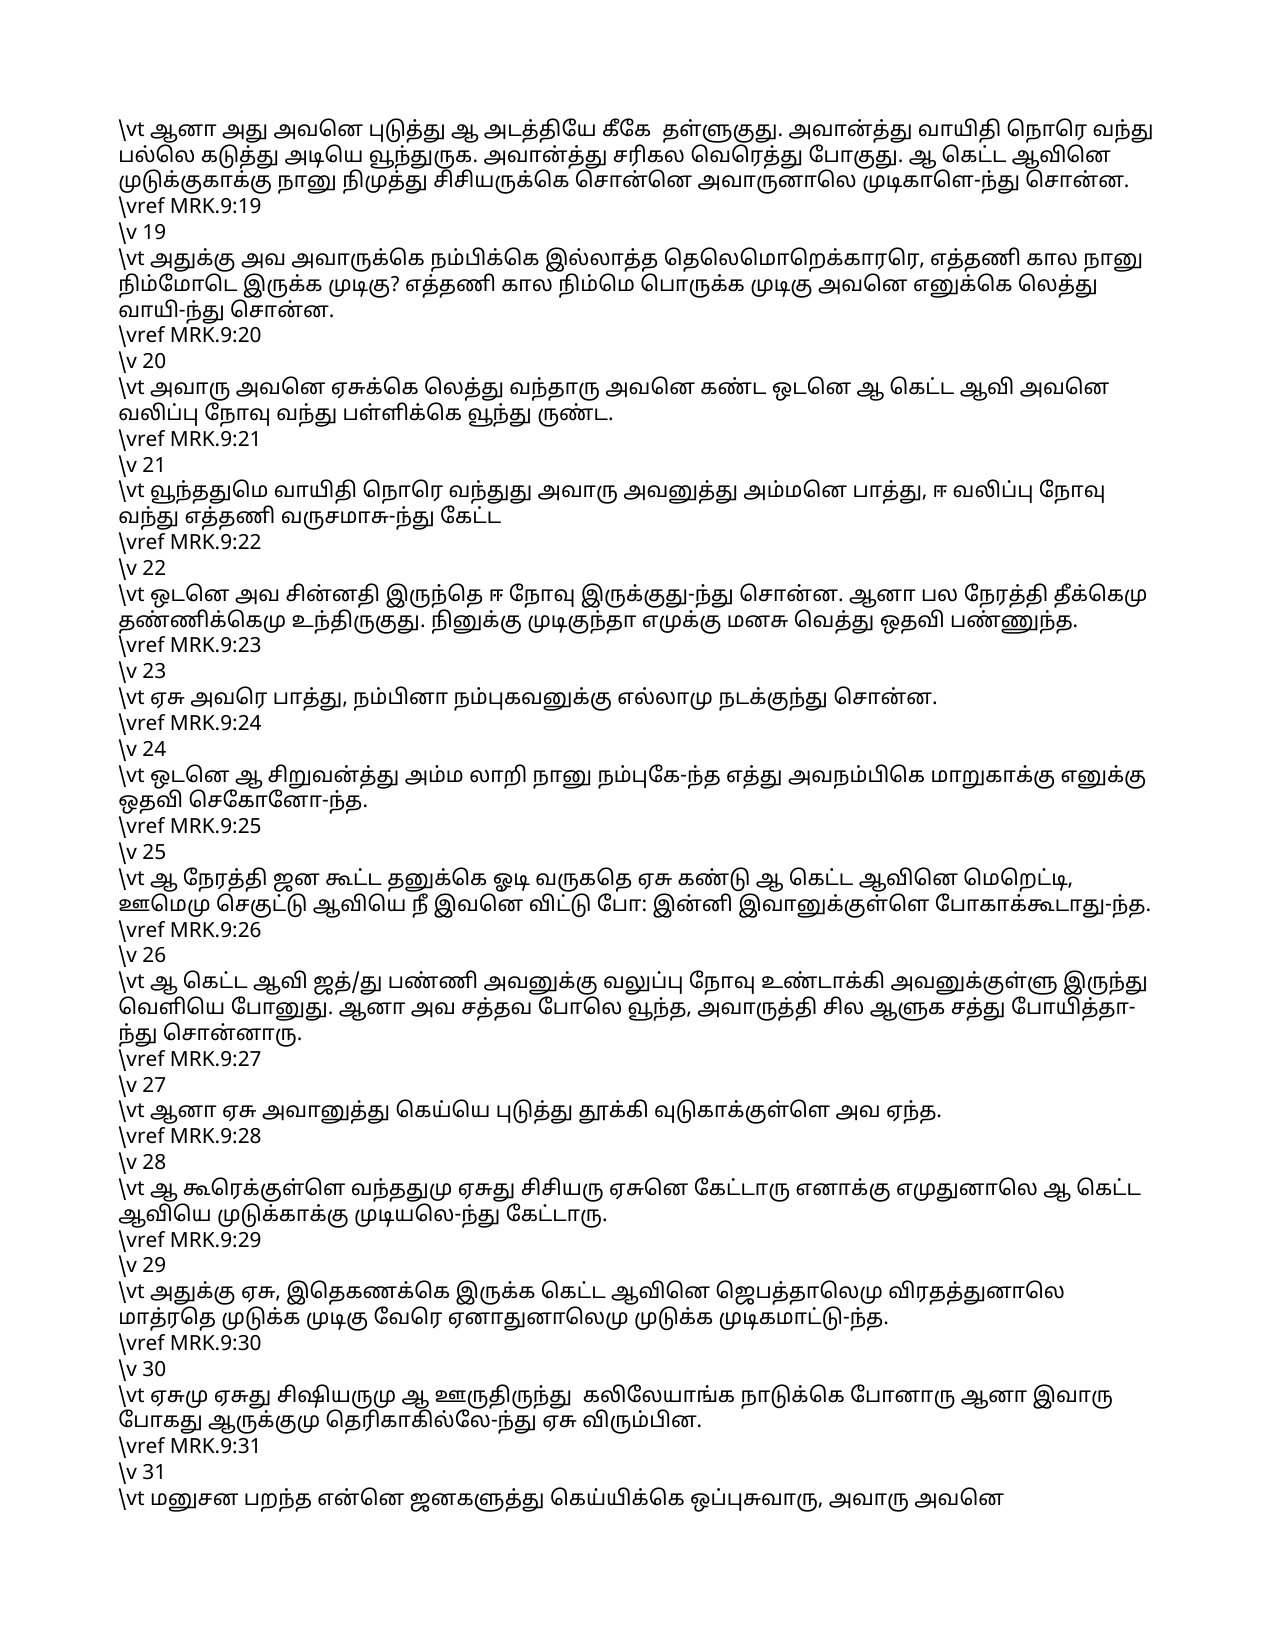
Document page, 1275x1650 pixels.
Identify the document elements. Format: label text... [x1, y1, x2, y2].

text \vref MRK.9:30 [118, 1332, 1157, 1358]
text \vt வூந்ததுமெ வாயிதி நொரெ வந்துது அவாரு அவனுத்து அம்மனெ பாத்து, ஈ வலிப்பு நோவு வந்து எத்தணி வருசமாசு-ந்து கேட்ட [118, 480, 1157, 531]
text \v 27 [118, 1074, 1157, 1100]
text \vref MRK.9:28 [118, 1126, 1157, 1151]
text \vref MRK.9:23 [118, 635, 1157, 661]
text \vt ஆ கெட்ட ஆவி ஜத்/து பண்ணி அவனுக்கு வலுப்பு நோவு உண்டாக்கி அவனுக்குள்ளு இருந்து வெளியெ போனுது. ஆனா அவ சத்தவ போலெ வூந்த, அவாருத்தி சில ஆளுக சத்து போயித்தா-ந்து சொன்னாரு. [118, 971, 1157, 1048]
text \v 22 [118, 557, 1157, 583]
text \vref MRK.9:29 [118, 1229, 1157, 1255]
text \vref MRK.9:22 [118, 531, 1157, 557]
text \vt அதுக்கு அவ அவாருக்கெ நம்பிக்கெ இல்லாத்த தெலெமொறெக்காரரெ, எத்தணி கால நானு நிம்மோடெ இருக்க முடிகு? எத்தணி கால நிம்மெ பொருக்க முடிகு அவனெ எனுக்கெ லெத்து வாயி-ந்து சொன்ன. [118, 247, 1157, 325]
text \vt ஏசுமு ஏசுது சிஷியருமு ஆ ஊருதிருந்து கலிலேயாங்க நாடுக்கெ போனாரு ஆனா இவாரு போகது ஆருக்குமு தெரிகாகில்லே-ந்து ஏசு விரும்பின. [118, 1384, 1157, 1436]
text \v 28 [118, 1151, 1157, 1177]
text \v 26 [118, 945, 1157, 971]
text \v 24 [118, 738, 1157, 764]
text \v 29 [118, 1255, 1157, 1281]
text \vt அவாரு அவனெ ஏசுக்கெ லெத்து வந்தாரு அவனெ கண்ட ஒடனெ ஆ கெட்ட ஆவி அவனெ வலிப்பு நோவு வந்து பள்ளிக்கெ வூந்து ருண்ட. [118, 376, 1157, 428]
text \vt ஆ கூரெக்குள்ளெ வந்ததுமு ஏசுது சிசியரு ஏசுனெ கேட்டாரு எனாக்கு எமுதுனாலெ ஆ கெட்ட ஆவியெ முடுக்காக்கு முடியலெ-ந்து கேட்டாரு. [118, 1177, 1157, 1229]
text \v 19 [118, 221, 1157, 247]
text \vt ஒடனெ அவ சின்னதி இருந்தெ ஈ நோவு இருக்குது-ந்து சொன்ன. ஆனா பல நேரத்தி தீக்கெமு தண்ணிக்கெமு உந்திருகுது. நினுக்கு முடிகுந்தா எமுக்கு மனசு வெத்து ஒதவி பண்ணுந்த. [118, 583, 1157, 635]
text \v 20 [118, 351, 1157, 376]
text \vref MRK.9:26 [118, 919, 1157, 945]
text \vref MRK.9:20 [118, 325, 1157, 351]
text \vref MRK.9:19 [118, 196, 1157, 221]
text \vt அதுக்கு ஏசு, இதெகணக்கெ இருக்க கெட்ட ஆவினெ ஜெபத்தாலெமு விரதத்துனாலெ மாத்ரதெ முடுக்க முடிகு வேரெ ஏனாதுனாலெமு முடுக்க முடிகமாட்டு-ந்த. [118, 1281, 1157, 1332]
text \vt ஒடனெ ஆ சிறுவன்த்து அம்ம லாறி நானு நம்புகே-ந்த எத்து அவநம்பிகெ மாறுகாக்கு எனுக்கு ஒதவி செகோனோ-ந்த. [118, 764, 1157, 816]
text \vt ஆ நேரத்தி ஜன கூட்ட தனுக்கெ ஓடி வருகதெ ஏசு கண்டு ஆ கெட்ட ஆவினெ மெறெட்டி, ஊமெமு செகுட்டு ஆவியெ நீ இவனெ விட்டு போ: இன்னி இவானுக்குள்ளெ போகாக்கூடாது-ந்த. [118, 867, 1157, 919]
text \vref MRK.9:27 [118, 1048, 1157, 1074]
text \vt ஆனா அது அவனெ புடுத்து ஆ அடத்தியே கீகே தள்ளுகுது. அவான்த்து வாயிதி நொரெ வந்து பல்லெ கடுத்து அடியெ வூந்துருக. அவான்த்து சரிகல வெரெத்து போகுது. ஆ கெட்ட ஆவினெ முடுக்குகாக்கு நானு நிமுத்து சிசியருக்கெ சொன்னெ அவாருனாலெ முடிகாளெ-ந்து சொன்ன. [118, 118, 1157, 196]
text \vref MRK.9:24 [118, 712, 1157, 738]
text \vref MRK.9:21 [118, 428, 1157, 454]
text \v 21 [118, 454, 1157, 480]
text \v 31 [118, 1461, 1157, 1487]
text \vref MRK.9:25 [118, 816, 1157, 841]
text \vt மனுசன பறந்‍த என்‍னெ ஜனகளுத்து கெய்யிக்கெ ஒப்புசுவாரு, அவாரு அவனெ [118, 1487, 1157, 1513]
text \v 30 [118, 1358, 1157, 1384]
text \v 23 [118, 661, 1157, 686]
text \vref MRK.9:31 [118, 1436, 1157, 1461]
text \v 25 [118, 841, 1157, 867]
text \vt ஏசு அவரெ பாத்து, நம்பினா நம்புகவனுக்கு எல்லாமு நடக்குந்து சொன்ன. [118, 686, 1157, 712]
text \vt ஆனா ஏசு அவானுத்து கெய்யெ புடுத்து தூக்கி வுடுகாக்குள்ளெ அவ ஏந்த. [118, 1100, 1157, 1126]
